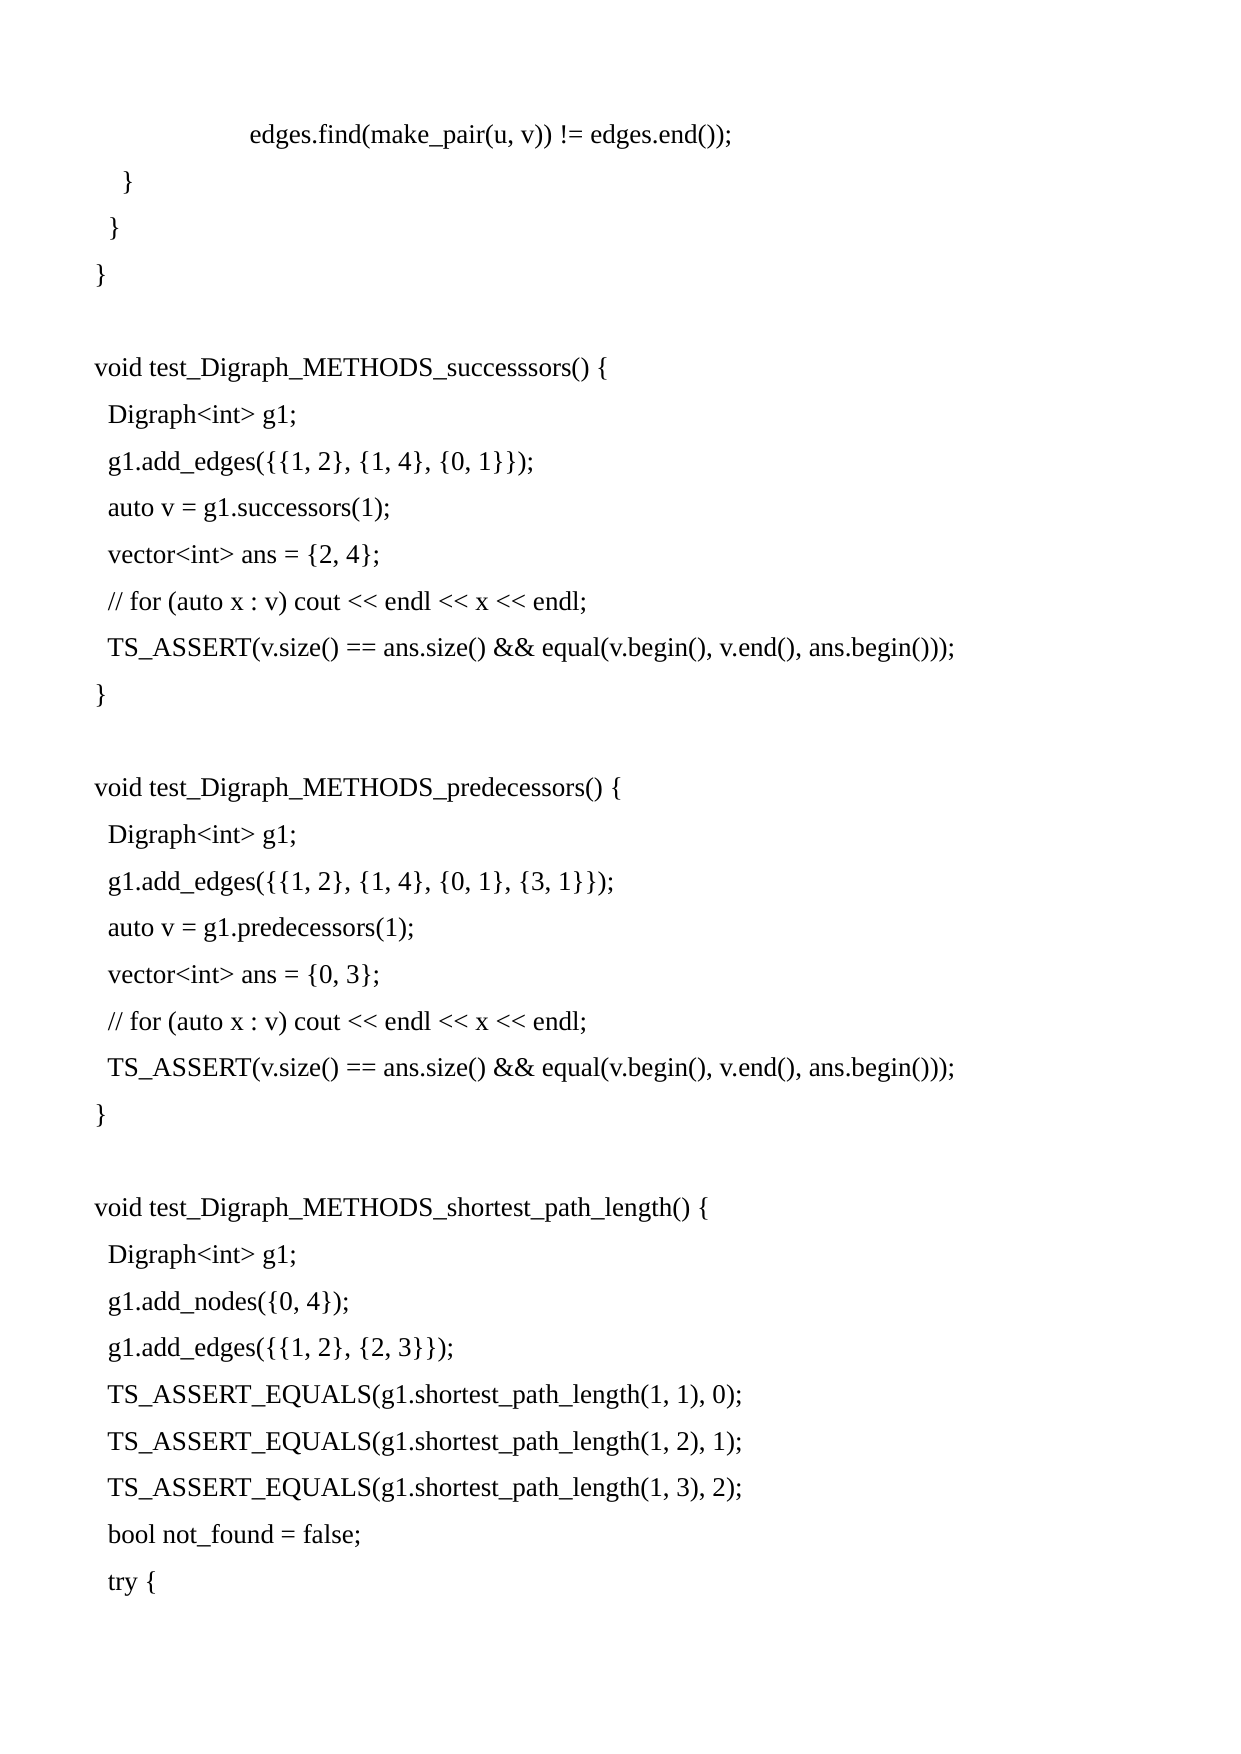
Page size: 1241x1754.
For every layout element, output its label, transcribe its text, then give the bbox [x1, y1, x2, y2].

list TS_ASSERT(v.size() == ans.size() && equal(v.begin(), v.end(), ans.begin())); [81, 631, 1122, 663]
list TS_ASSERT_EQUALS(g1.shortest_path_length(1, 1), 0); [81, 1378, 1122, 1409]
list } [81, 678, 1122, 709]
list // for (auto x : v) cout << endl << x << endl; [81, 1005, 1122, 1036]
list TS_ASSERT(v.size() == ans.size() && equal(v.begin(), v.end(), ans.begin())); [81, 1051, 1122, 1083]
list vector<int> ans = {2, 4}; [81, 538, 1122, 569]
list TS_ASSERT_EQUALS(g1.shortest_path_length(1, 3), 2); [81, 1471, 1122, 1503]
list bool not_found = false; [81, 1518, 1122, 1549]
list vector<int> ans = {0, 3}; [81, 958, 1122, 989]
list auto v = g1.predecessors(1); [81, 911, 1122, 943]
list Digraph<int> g1; [81, 1238, 1122, 1269]
list } [81, 1098, 1122, 1129]
list auto v = g1.successors(1); [81, 491, 1122, 523]
list g1.add_edges({{1, 2}, {1, 4}, {0, 1}, {3, 1}}); [81, 865, 1122, 896]
list void test_Digraph_METHODS_successsors() { [81, 351, 1122, 383]
list void test_Digraph_METHODS_predecessors() { [81, 771, 1122, 803]
list } [81, 211, 1122, 243]
list Digraph<int> g1; [81, 398, 1122, 429]
list void test_Digraph_METHODS_shortest_path_length() { [81, 1191, 1122, 1223]
list } [81, 258, 1122, 289]
list TS_ASSERT_EQUALS(g1.shortest_path_length(1, 2), 1); [81, 1425, 1122, 1456]
list g1.add_edges({{1, 2}, {1, 4}, {0, 1}}); [81, 445, 1122, 476]
list // for (auto x : v) cout << endl << x << endl; [81, 585, 1122, 616]
list } [81, 165, 1122, 196]
list g1.add_edges({{1, 2}, {2, 3}}); [81, 1331, 1122, 1363]
list g1.add_nodes({0, 4}); [81, 1285, 1122, 1316]
list Digraph<int> g1; [81, 818, 1122, 849]
list edges.find(make_pair(u, v)) != edges.end()); [81, 118, 1122, 149]
list try { [81, 1565, 1122, 1596]
